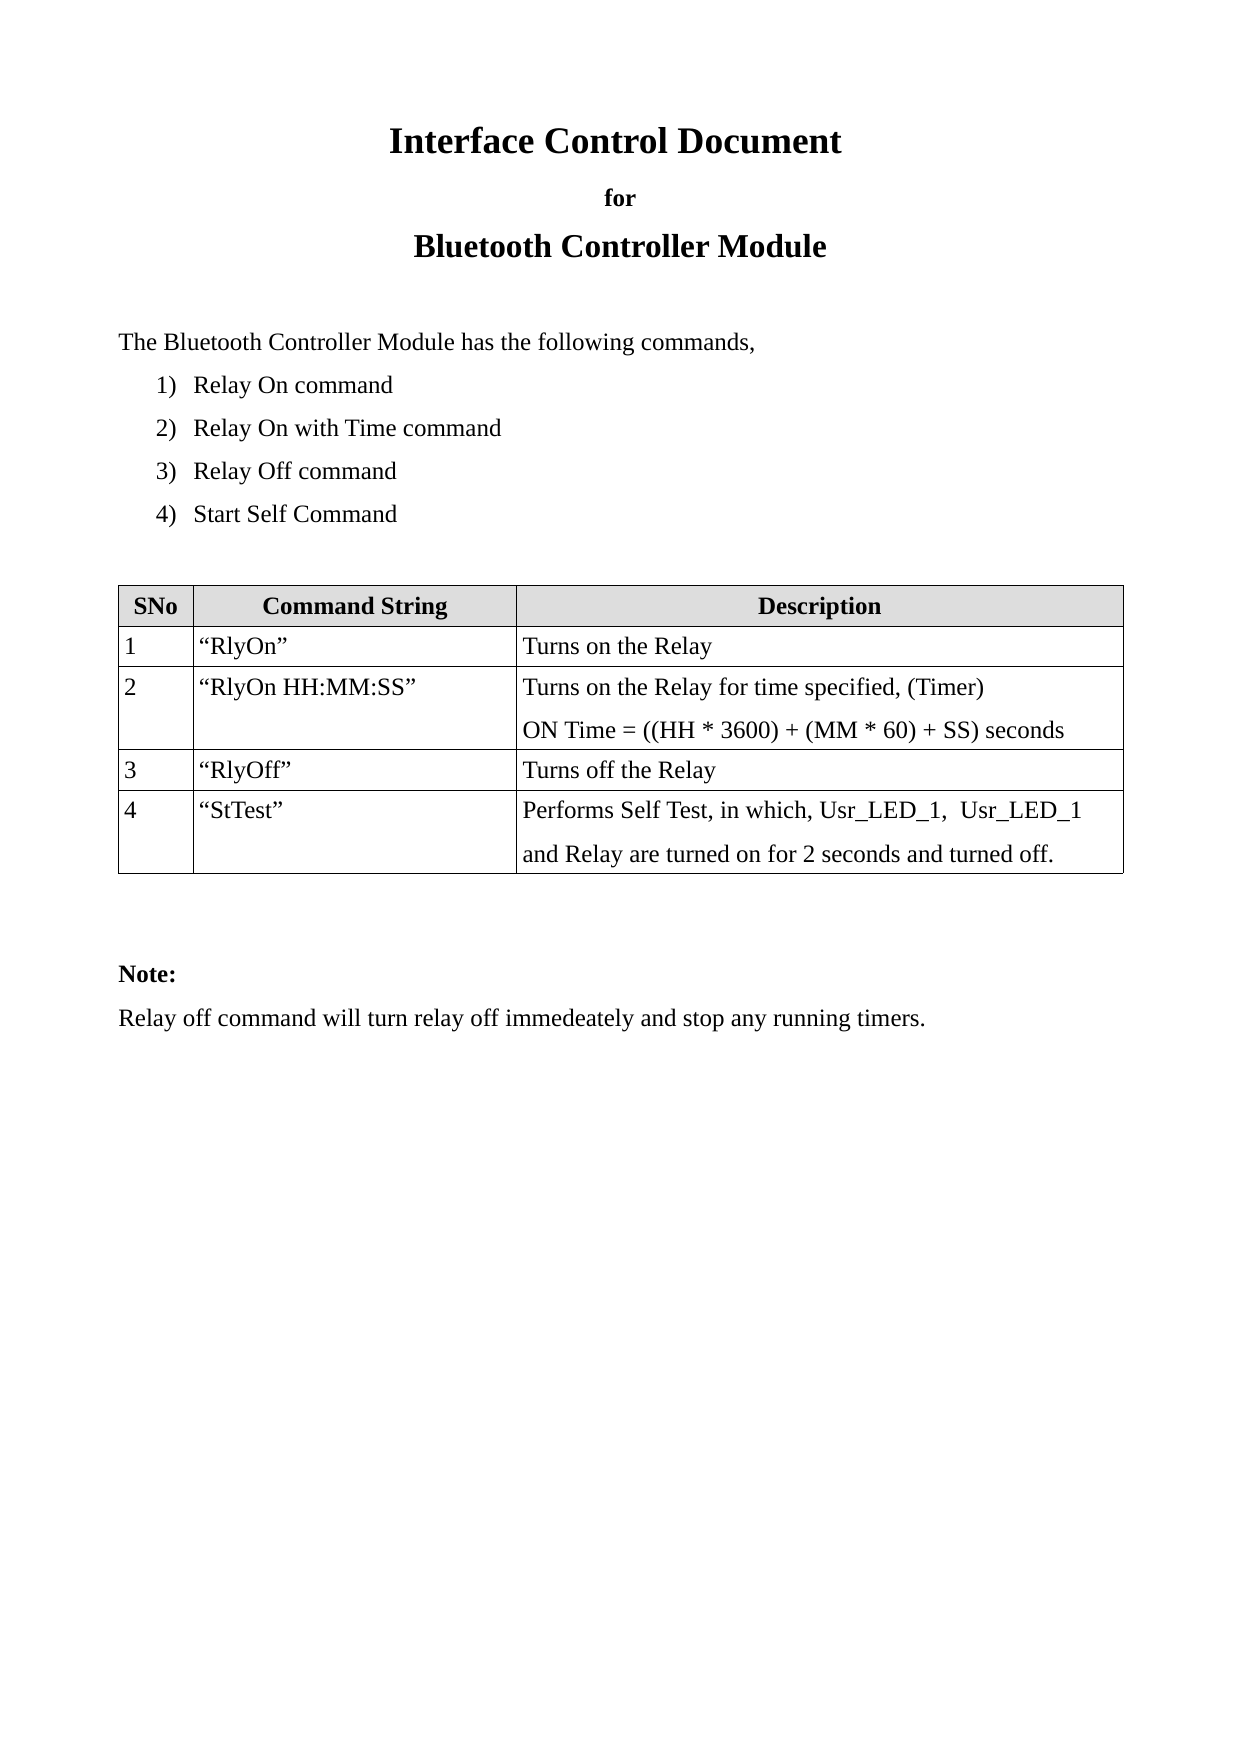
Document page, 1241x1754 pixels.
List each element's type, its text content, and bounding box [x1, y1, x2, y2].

table_cell Turns on the Relay [517, 627, 1123, 666]
text Note: [118, 959, 1122, 988]
table_cell 3 [119, 750, 193, 790]
table_cell Turns on the Relay for time specified, (Timer) ON Time = ((HH * 3600) + (MM * 60) + SS) seconds [517, 667, 1123, 749]
list Relay Off command [156, 456, 1122, 485]
text for [118, 183, 1122, 212]
text Interface Control Document [118, 118, 1122, 161]
text Bluetooth Controller Module [118, 226, 1122, 264]
table_header SNo [119, 586, 193, 626]
table_cell “RlyOn” [194, 627, 516, 666]
table_header Description [517, 586, 1123, 626]
table_cell “StTest” [194, 791, 516, 873]
text Relay off command will turn relay off immedeately and stop any running timers. [118, 1003, 1122, 1031]
table_cell Performs Self Test, in which, Usr_LED_1, Usr_LED_1 and Relay are turned on for 2 seconds and turned off. [517, 791, 1123, 873]
table_cell “RlyOn HH:MM:SS” [194, 667, 516, 749]
table_cell 2 [119, 667, 193, 749]
list Start Self Command [156, 499, 1122, 528]
table_cell “RlyOff” [194, 750, 516, 790]
table_cell Turns off the Relay [517, 750, 1123, 790]
text The Bluetooth Controller Module has the following commands, [118, 327, 1122, 355]
table_header Command String [194, 586, 516, 626]
list Relay On with Time command [156, 413, 1122, 442]
table_cell 4 [119, 791, 193, 873]
table_cell 1 [119, 627, 193, 666]
list Relay On command [156, 370, 1122, 398]
